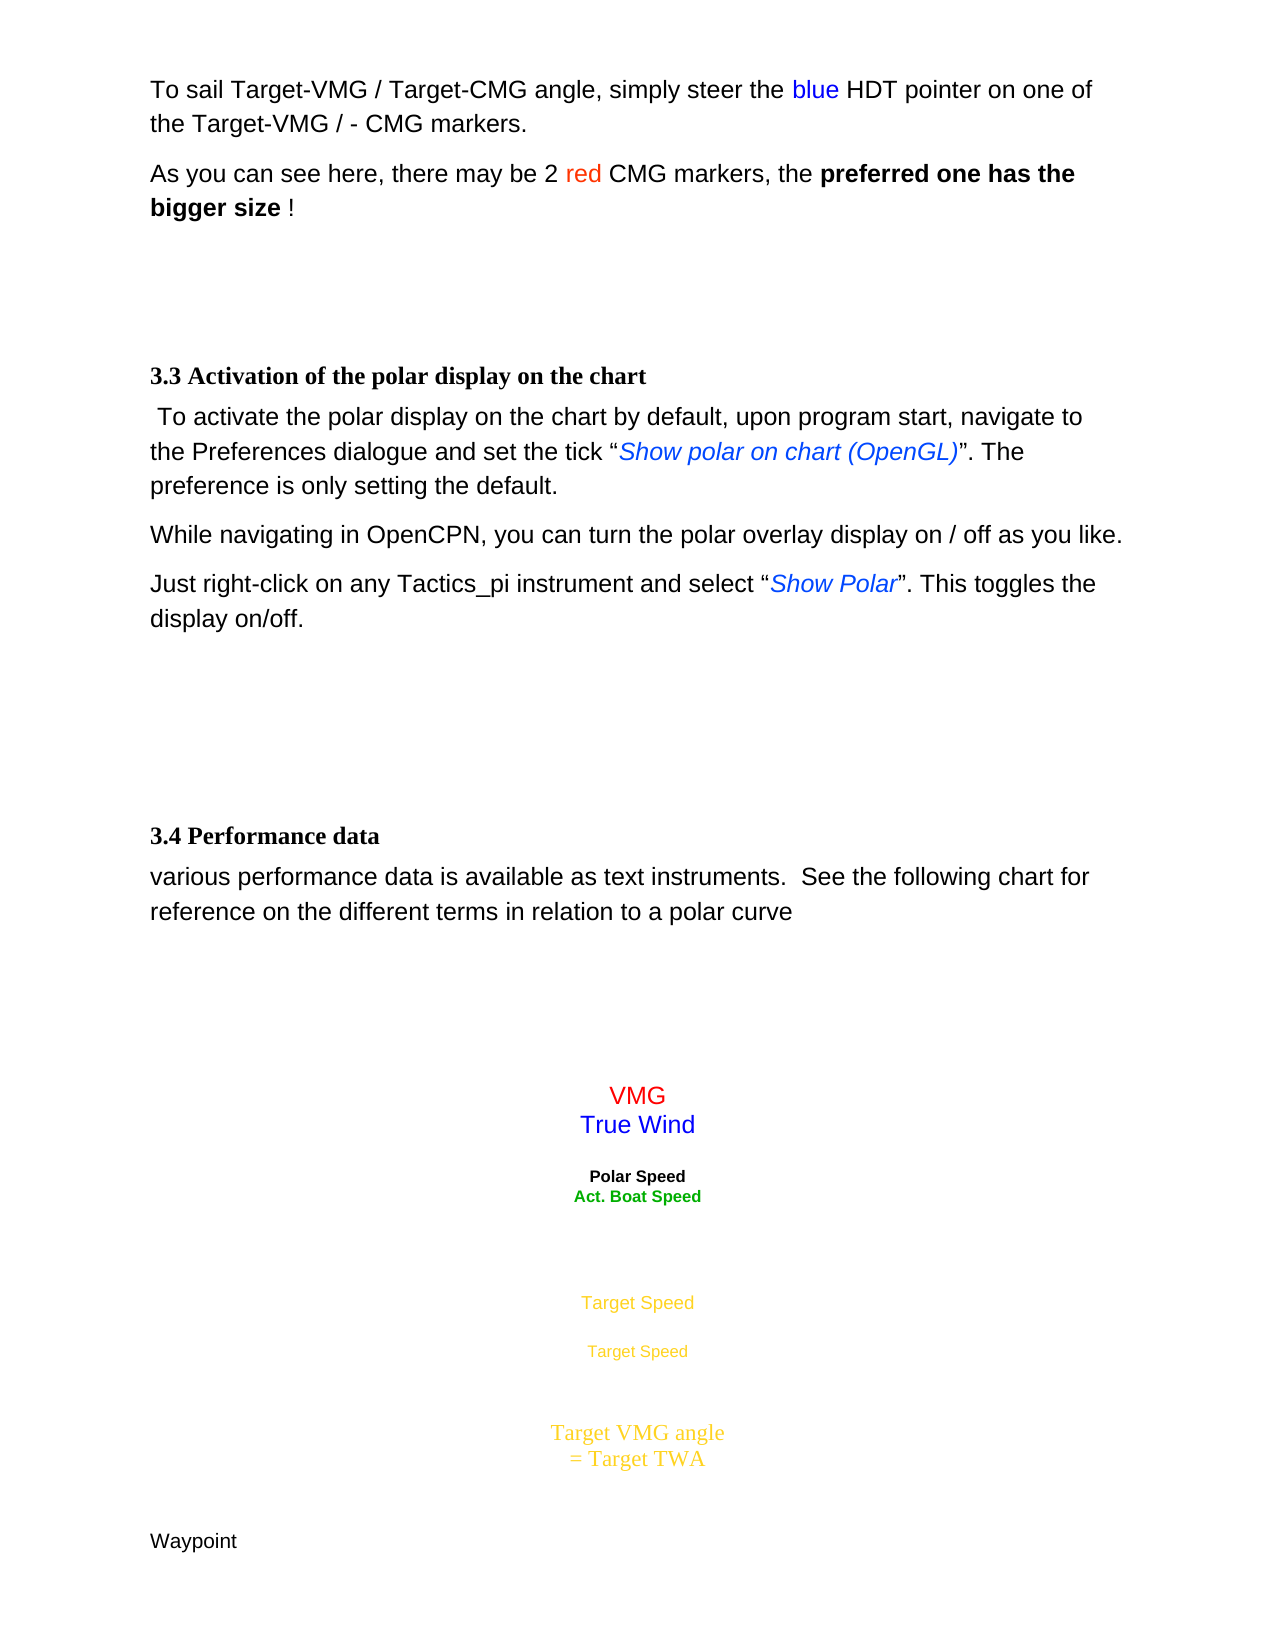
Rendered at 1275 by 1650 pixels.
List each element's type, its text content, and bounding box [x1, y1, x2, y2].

text 3.4 Performance data [150, 821, 1125, 850]
text Target Speed [150, 1292, 1125, 1313]
text various performance data is available as text instruments. See the following chart for reference on the different terms in relation to a polar curve [150, 862, 1125, 925]
text VMG [150, 1081, 1125, 1110]
text = Target TWA [150, 1445, 1125, 1472]
text Just right-click on any Tactics_pi instrument and select “Show Polar”. This toggles the display on/off. [150, 569, 1125, 633]
text Polar Speed [150, 1167, 1125, 1186]
text Target VMG angle [150, 1419, 1125, 1445]
text To sail Target-VMG / Target-CMG angle, simply steer the blue HDT pointer on one of the Target-VMG / - CMG markers. [150, 75, 1125, 138]
text To activate the polar display on the chart by default, upon program start, navigate to the Preferences dialogue and set the tick “Show polar on chart (OpenGL)”. The preference is only setting the default. [150, 402, 1125, 500]
text Waypoint [150, 1529, 1125, 1553]
text Target Speed [150, 1342, 1125, 1361]
text As you can see here, there may be 2 red CMG markers, the preferred one has the bigger size ! [150, 158, 1125, 222]
text While navigating in OpenCPN, you can turn the polar overlay display on / off as you like. [150, 520, 1125, 549]
text Act. Boat Speed [150, 1186, 1125, 1206]
text 3.3 Activation of the polar display on the chart [150, 361, 1125, 390]
text True Wind [150, 1110, 1125, 1138]
